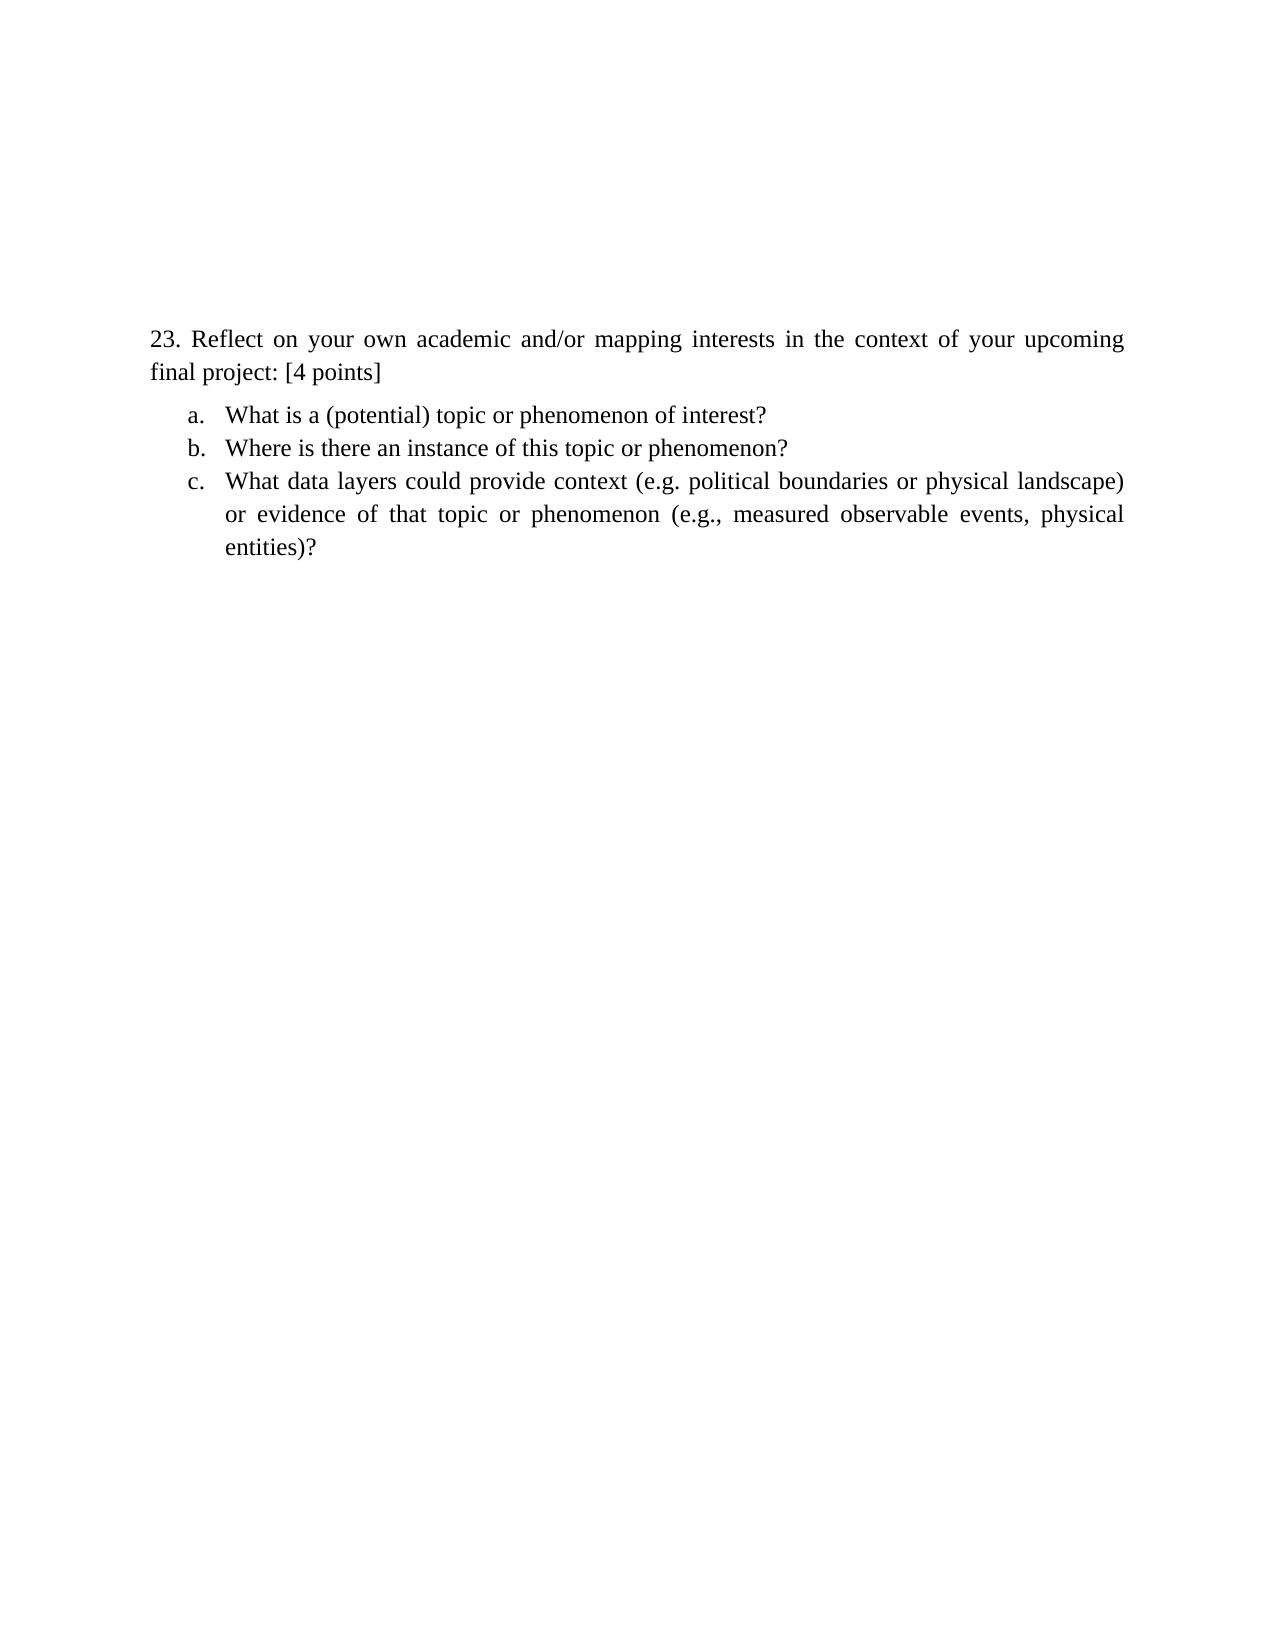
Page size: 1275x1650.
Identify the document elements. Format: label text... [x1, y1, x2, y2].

list What is a (potential) topic or phenomenon of interest? [187, 400, 1125, 429]
list Where is there an instance of this topic or phenomenon? [187, 433, 1125, 462]
list What data layers could provide context (e.g. political boundaries or physical landscape) or evidence of that topic or phenomenon (e.g., measured observable events, physical entities)? [187, 466, 1125, 561]
text 23. Reflect on your own academic and/or mapping interests in the context of your upcoming final project: [4 points] [150, 324, 1125, 386]
